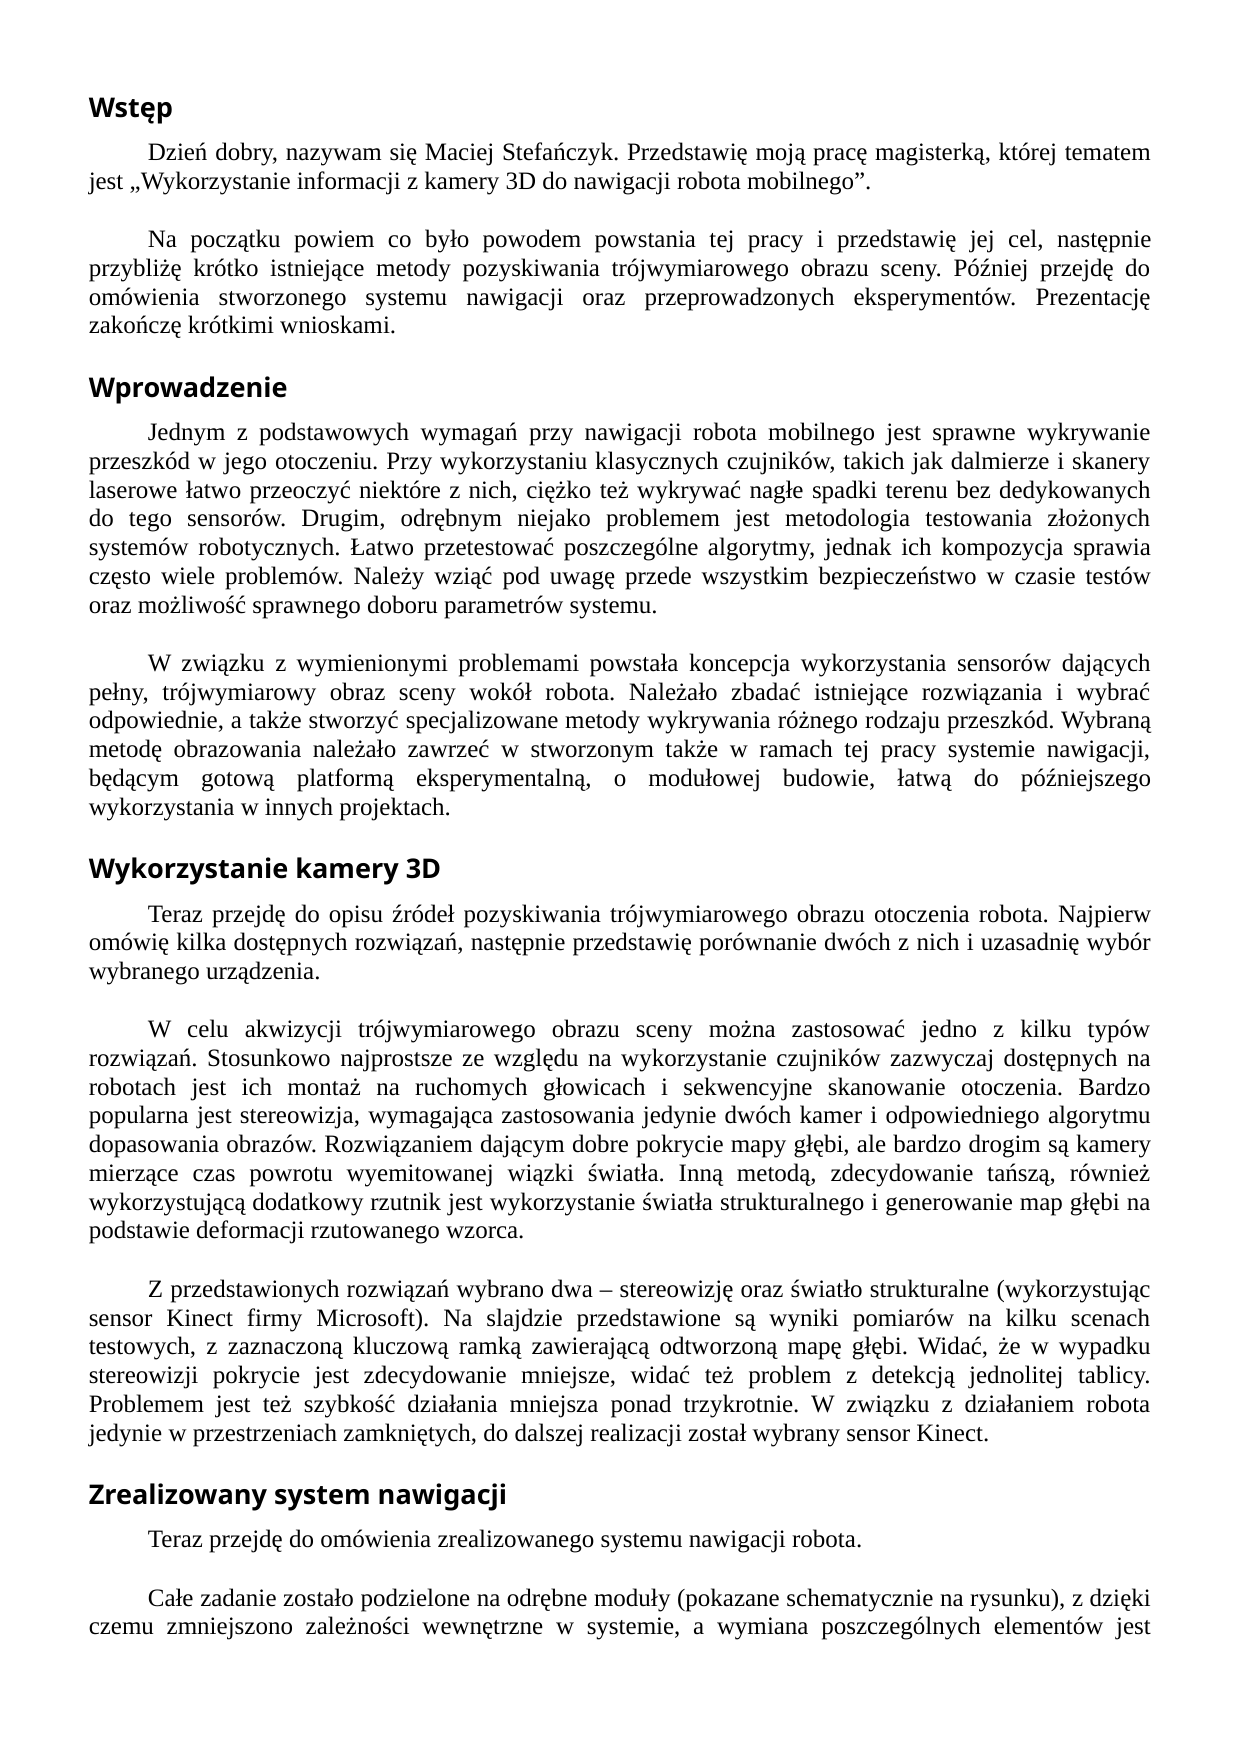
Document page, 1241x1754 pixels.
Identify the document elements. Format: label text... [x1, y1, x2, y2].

text Z przedstawionych rozwiązań wybrano dwa – stereowizję oraz światło strukturalne (wykorzystując sensor Kinect firmy Microsoft). Na slajdzie przedstawione są wyniki pomiarów na kilku scenach testowych, z zaznaczoną kluczową ramką zawierającą odtworzoną mapę głębi. Widać, że w wypadku stereowizji pokrycie jest zdecydowanie mniejsze, widać też problem z detekcją jednolitej tablicy. Problemem jest też szybkość działania mniejsza ponad trzykrotnie. W związku z działaniem robota jedynie w przestrzeniach zamkniętych, do dalszej realizacji został wybrany sensor Kinect. [88, 1274, 1152, 1446]
subtitle Zrealizowany system nawigacji [88, 1476, 1152, 1513]
text Dzień dobry, nazywam się Maciej Stefańczyk. Przedstawię moją pracę magisterką, której tematem jest „Wykorzystanie informacji z kamery 3D do nawigacji robota mobilnego”. [88, 137, 1152, 195]
text Całe zadanie zostało podzielone na odrębne moduły (pokazane schematycznie na rysunku), z dzięki czemu zmniejszono zależności wewnętrzne w systemie, a wymiana poszczególnych elementów jest [88, 1583, 1152, 1640]
subtitle Wprowadzenie [88, 369, 1152, 406]
subtitle Wykorzystanie kamery 3D [88, 850, 1152, 887]
text W celu akwizycji trójwymiarowego obrazu sceny można zastosować jedno z kilku typów rozwiązań. Stosunkowo najprostsze ze względu na wykorzystanie czujników zazwyczaj dostępnych na robotach jest ich montaż na ruchomych głowicach i sekwencyjne skanowanie otoczenia. Bardzo popularna jest stereowizja, wymagająca zastosowania jedynie dwóch kamer i odpowiedniego algorytmu dopasowania obrazów. Rozwiązaniem dającym dobre pokrycie mapy głębi, ale bardzo drogim są kamery mierzące czas powrotu wyemitowanej wiązki światła. Inną metodą, zdecydowanie tańszą, również wykorzystującą dodatkowy rzutnik jest wykorzystanie światła strukturalnego i generowanie map głębi na podstawie deformacji rzutowanego wzorca. [88, 1014, 1152, 1244]
subtitle Wstęp [88, 88, 1152, 125]
text Teraz przejdę do opisu źródeł pozyskiwania trójwymiarowego obrazu otoczenia robota. Najpierw omówię kilka dostępnych rozwiązań, następnie przedstawię porównanie dwóch z nich i uzasadnię wybór wybranego urządzenia. [88, 899, 1152, 985]
text W związku z wymienionymi problemami powstała koncepcja wykorzystania sensorów dających pełny, trójwymiarowy obraz sceny wokół robota. Należało zbadać istniejące rozwiązania i wybrać odpowiednie, a także stworzyć specjalizowane metody wykrywania różnego rodzaju przeszkód. Wybraną metodę obrazowania należało zawrzeć w stworzonym także w ramach tej pracy systemie nawigacji, będącym gotową platformą eksperymentalną, o modułowej budowie, łatwą do późniejszego wykorzystania w innych projektach. [88, 648, 1152, 821]
text Jednym z podstawowych wymagań przy nawigacji robota mobilnego jest sprawne wykrywanie przeszkód w jego otoczeniu. Przy wykorzystaniu klasycznych czujników, takich jak dalmierze i skanery laserowe łatwo przeoczyć niektóre z nich, ciężko też wykrywać nagłe spadki terenu bez dedykowanych do tego sensorów. Drugim, odrębnym niejako problemem jest metodologia testowania złożonych systemów robotycznych. Łatwo przetestować poszczególne algorytmy, jednak ich kompozycja sprawia często wiele problemów. Należy wziąć pod uwagę przede wszystkim bezpieczeństwo w czasie testów oraz możliwość sprawnego doboru parametrów systemu. [88, 417, 1152, 618]
text Na początku powiem co było powodem powstania tej pracy i przedstawię jej cel, następnie przybliżę krótko istniejące metody pozyskiwania trójwymiarowego obrazu sceny. Później przejdę do omówienia stworzonego systemu nawigacji oraz przeprowadzonych eksperymentów. Prezentację zakończę krótkimi wnioskami. [88, 224, 1152, 339]
text Teraz przejdę do omówienia zrealizowanego systemu nawigacji robota. [88, 1524, 1152, 1553]
